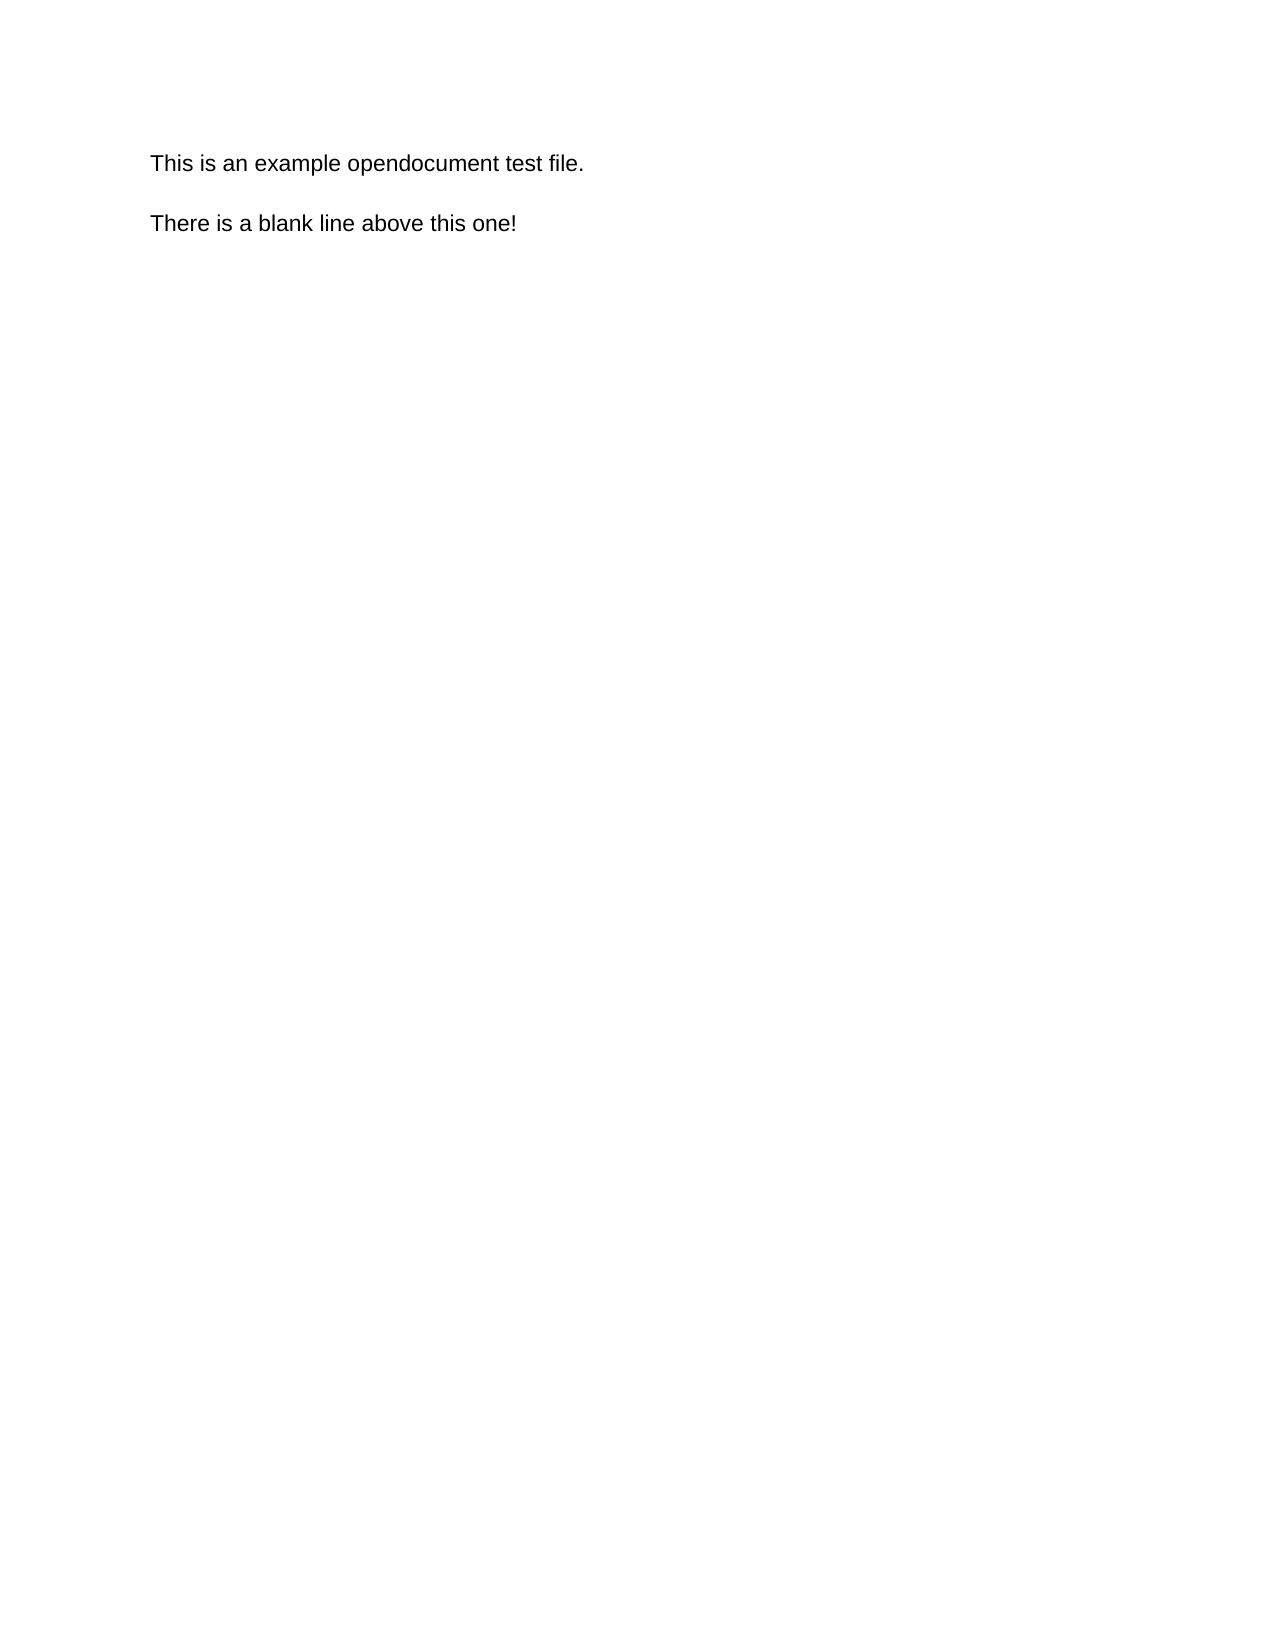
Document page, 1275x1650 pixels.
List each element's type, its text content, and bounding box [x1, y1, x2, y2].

text This is an example opendocument test file. [150, 150, 1125, 176]
text There is a blank line above this one! [150, 210, 1125, 237]
